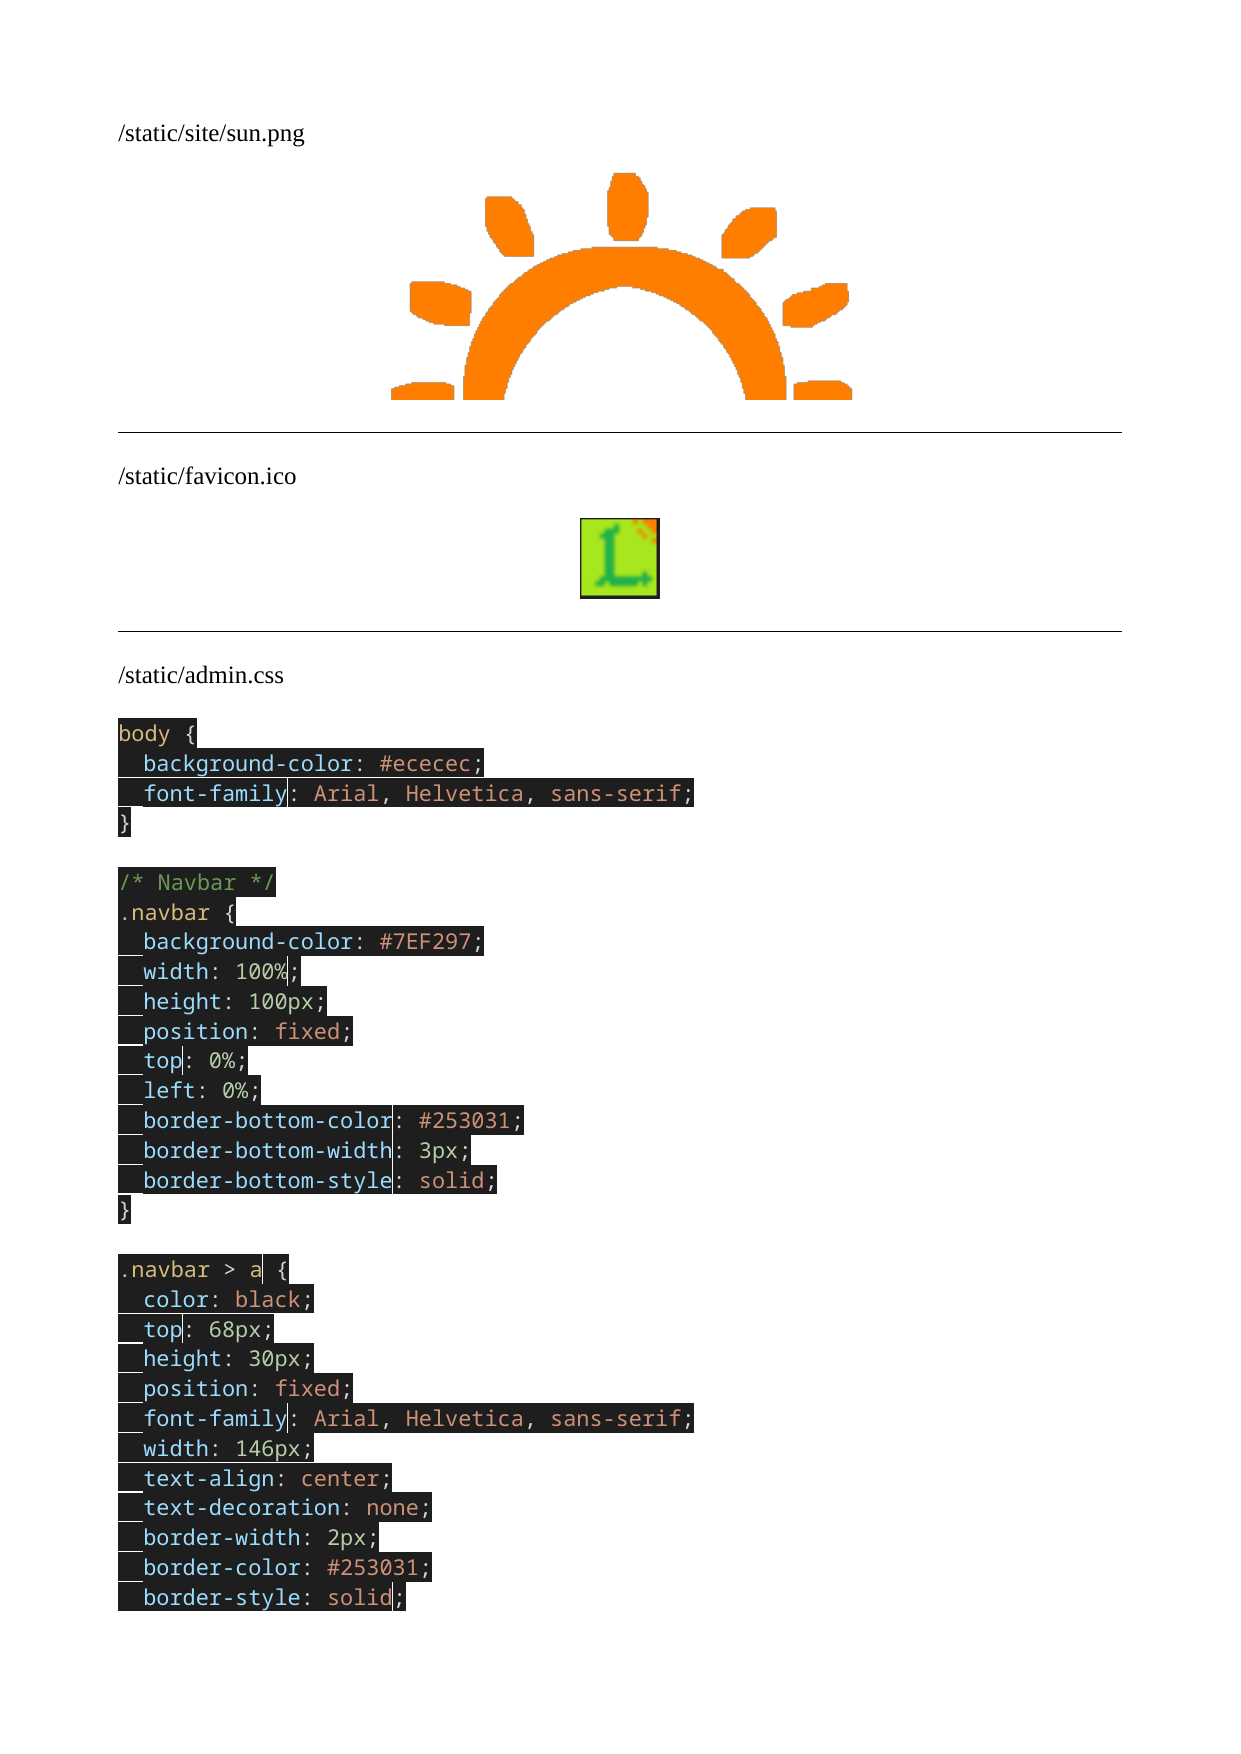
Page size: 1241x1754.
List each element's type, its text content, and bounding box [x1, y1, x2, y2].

text .navbar > a { [118, 1254, 1122, 1284]
text /static/admin.css [118, 660, 1122, 689]
text width: 100%; [118, 956, 1122, 986]
text body { [118, 718, 1122, 748]
text background-color: #7EF297; [118, 926, 1122, 956]
picture [390, 165, 860, 400]
text } [118, 1194, 1122, 1224]
picture [580, 518, 660, 599]
text height: 100px; [118, 986, 1122, 1016]
text border-bottom-width: 3px; [118, 1135, 1122, 1165]
text position: fixed; [118, 1373, 1122, 1403]
text color: black; [118, 1284, 1122, 1313]
text font-family: Arial, Helvetica, sans-serif; [118, 777, 1122, 807]
text top: 0%; [118, 1046, 1122, 1075]
text top: 68px; [118, 1313, 1122, 1343]
text border-style: solid; [118, 1582, 1122, 1611]
text border-width: 2px; [118, 1522, 1122, 1552]
text position: fixed; [118, 1016, 1122, 1046]
text border-bottom-style: solid; [118, 1165, 1122, 1194]
text border-color: #253031; [118, 1552, 1122, 1582]
text text-align: center; [118, 1462, 1122, 1492]
text font-family: Arial, Helvetica, sans-serif; [118, 1403, 1122, 1433]
text .navbar { [118, 897, 1122, 926]
text height: 30px; [118, 1343, 1122, 1373]
text } [118, 807, 1122, 837]
text /* Navbar */ [118, 867, 1122, 897]
text /static/site/sun.png [118, 118, 1122, 147]
text background-color: #ececec; [118, 748, 1122, 777]
text width: 146px; [118, 1433, 1122, 1462]
text text-decoration: none; [118, 1492, 1122, 1522]
text /static/favicon.ico [118, 461, 1122, 490]
text left: 0%; [118, 1075, 1122, 1105]
text border-bottom-color: #253031; [118, 1105, 1122, 1135]
